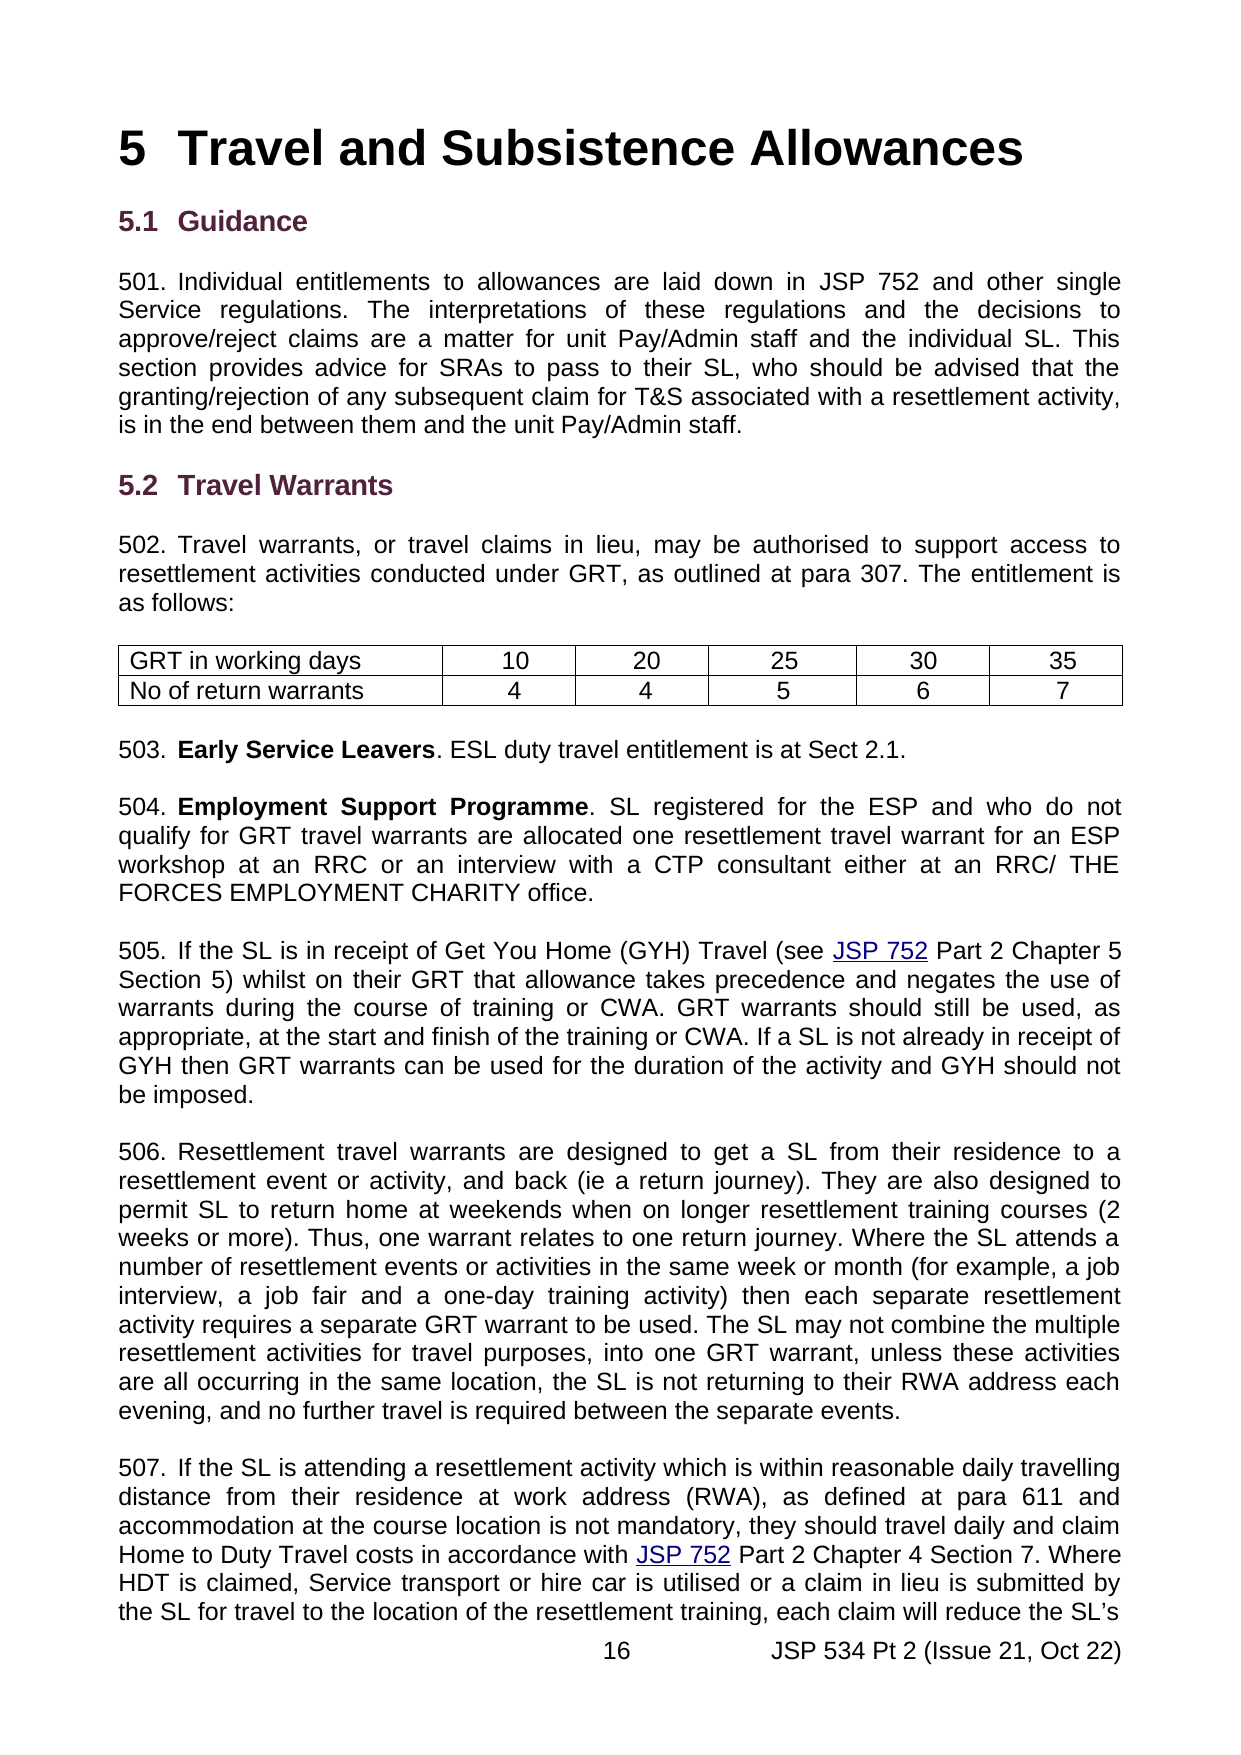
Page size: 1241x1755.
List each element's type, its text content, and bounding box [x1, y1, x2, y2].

subtitle 5 Travel and Subsistence Allowances [118, 118, 1122, 176]
table_cell 7 [990, 676, 1122, 705]
list Travel warrants, or travel claims in lieu, may be authorised to support access to resettlement activities conducted under GRT, as outlined at para 307. The entitlement is as follows: [118, 530, 1122, 616]
table_header 30 [857, 646, 989, 675]
table_cell 4 [576, 676, 708, 705]
table_header 25 [709, 646, 856, 675]
subtitle 5.2 Travel Warrants [118, 468, 1122, 501]
table_header 35 [990, 646, 1122, 675]
list Resettlement travel warrants are designed to get a SL from their residence to a resettlement event or activity, and back (ie a return journey). They are also designed to permit SL to return home at weekends when on longer resettlement training courses (2 weeks or more). Thus, one warrant relates to one return journey. Where the SL attends a number of resettlement events or activities in the same week or month (for example, a job interview, a job fair and a one-day training activity) then each separate resettlement activity requires a separate GRT warrant to be used. The SL may not combine the multiple resettlement activities for travel purposes, into one GRT warrant, unless these activities are all occurring in the same location, the SL is not returning to their RWA address each evening, and no further travel is required between the separate events. [118, 1137, 1122, 1424]
table_header 10 [443, 646, 575, 675]
subtitle 5.1 Guidance [118, 204, 1122, 238]
table_cell 4 [443, 676, 575, 705]
table_header 20 [576, 646, 708, 675]
list Early Service Leavers. ESL duty travel entitlement is at Sect 2.1. [118, 734, 1122, 763]
list Employment Support Programme. SL registered for the ESP and who do not qualify for GRT travel warrants are allocated one resettlement travel warrant for an ESP workshop at an RRC or an interview with a CTP consultant either at an RRC/ THE FORCES EMPLOYMENT CHARITY office. [118, 792, 1122, 907]
list If the SL is attending a resettlement activity which is within reasonable daily travelling distance from their residence at work address (RWA), as defined at para 611 and accommodation at the course location is not mandatory, they should travel daily and claim Home to Duty Travel costs in accordance with JSP 752 Part 2 Chapter 4 Section 7. Where HDT is claimed, Service transport or hire car is utilised or a claim in lieu is submitted by the SL for travel to the location of the resettlement training, each claim will reduce the SL’s [118, 1453, 1122, 1626]
list If the SL is in receipt of Get You Home (GYH) Travel (see JSP 752 Part 2 Chapter 5 Section 5) whilst on their GRT that allowance takes precedence and negates the use of warrants during the course of training or CWA. GRT warrants should still be used, as appropriate, at the start and finish of the training or CWA. If a SL is not already in receipt of GYH then GRT warrants can be used for the duration of the activity and GYH should not be imposed. [118, 936, 1122, 1108]
table_cell 6 [857, 676, 989, 705]
list Individual entitlements to allowances are laid down in JSP 752 and other single Service regulations. The interpretations of these regulations and the decisions to approve/reject claims are a matter for unit Pay/Admin staff and the individual SL. This section provides advice for SRAs to pass to their SL, who should be advised that the granting/rejection of any subsequent claim for T&S associated with a resettlement activity, is in the end between them and the unit Pay/Admin staff. [118, 267, 1122, 439]
table_cell No of return warrants [119, 676, 442, 705]
table_header GRT in working days [119, 646, 442, 675]
table_cell 5 [709, 676, 856, 705]
